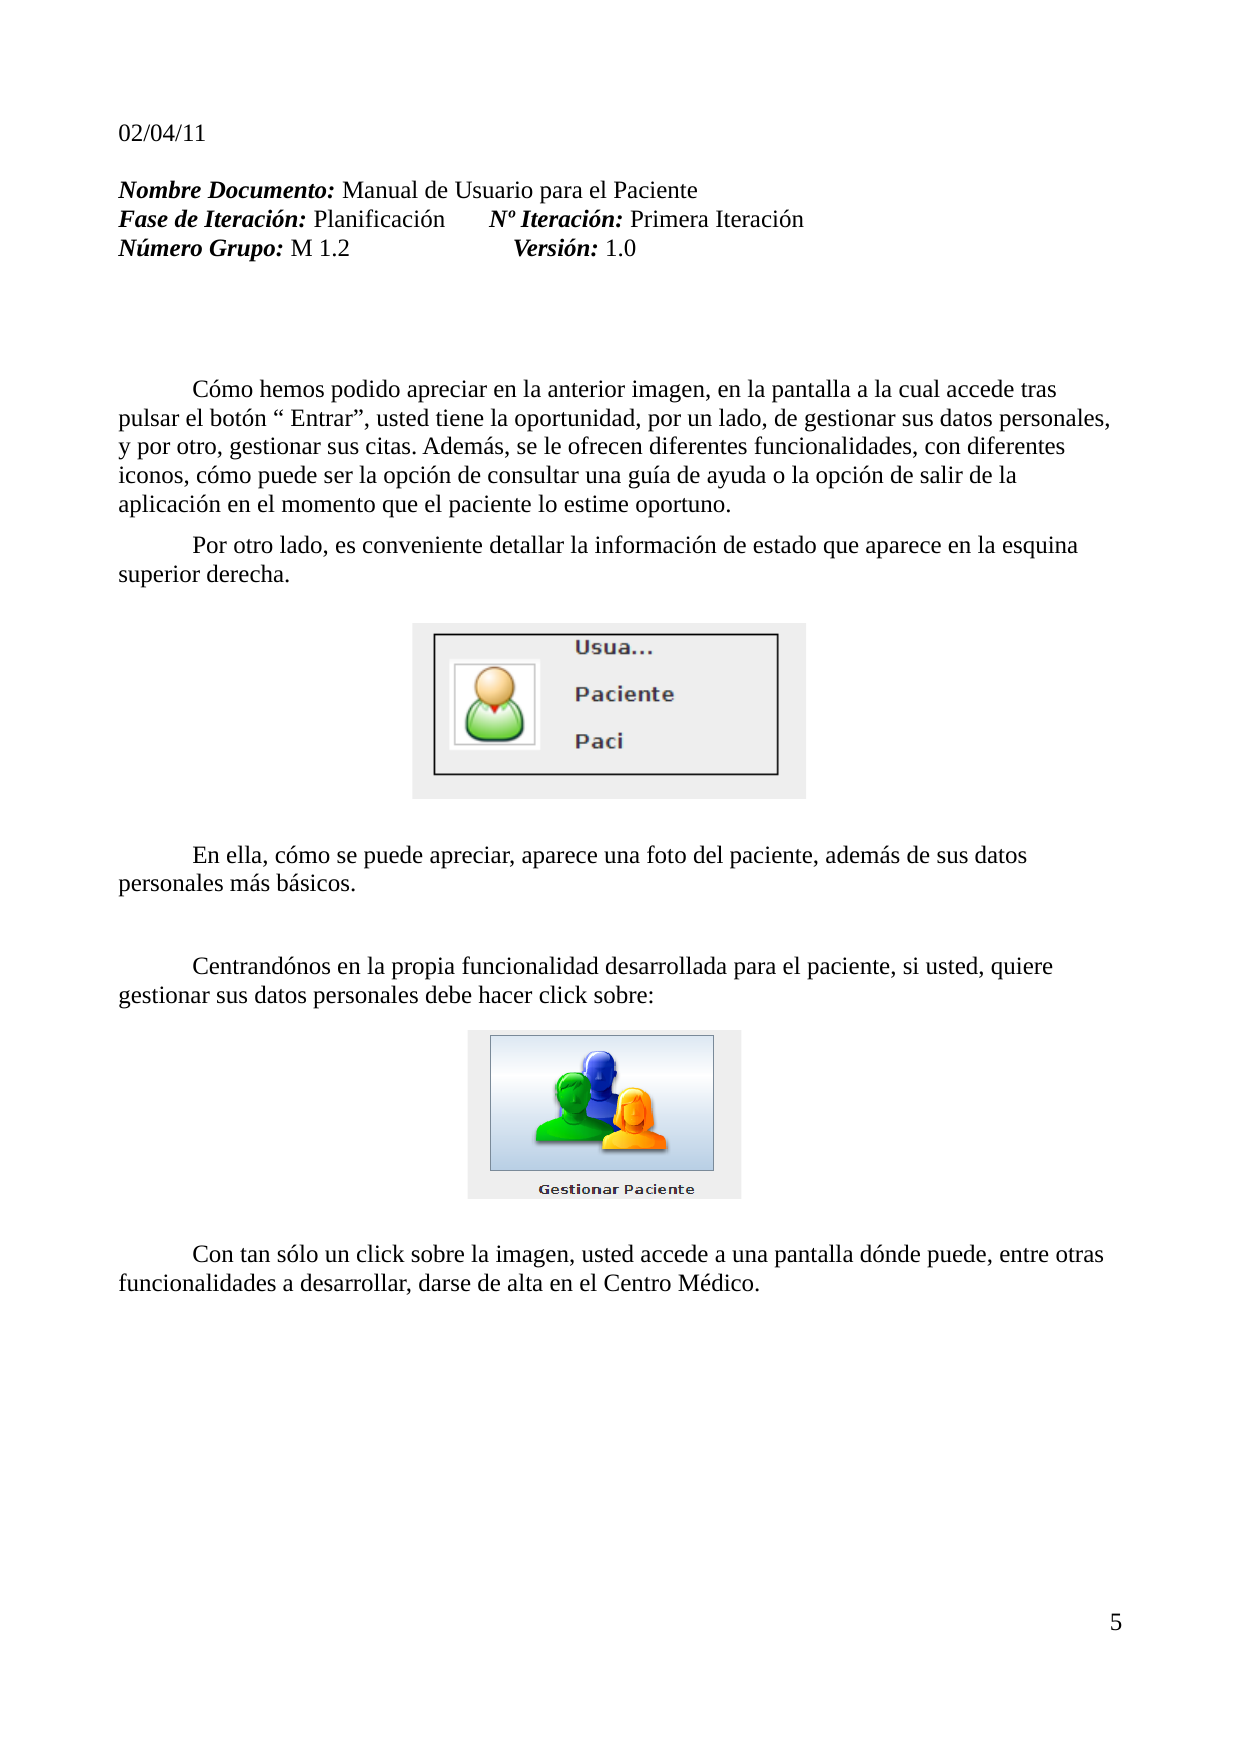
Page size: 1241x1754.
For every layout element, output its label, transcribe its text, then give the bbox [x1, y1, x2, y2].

text En ella, cómo se puede apreciar, aparece una foto del paciente, además de sus datos personales más básicos. [118, 840, 1122, 897]
picture [412, 623, 807, 799]
text Con tan sólo un click sobre la imagen, usted accede a una pantalla dónde puede, entre otras funcionalidades a desarrollar, darse de alta en el Centro Médico. [118, 1239, 1122, 1297]
text Cómo hemos podido apreciar en la anterior imagen, en la pantalla a la cual accede tras pulsar el botón “ Entrar”, usted tiene la oportunidad, por un lado, de gestionar sus datos personales, y por otro, gestionar sus citas. Además, se le ofrecen diferentes funcionalidades, con diferentes iconos, cómo puede ser la opción de consultar una guía de ayuda o la opción de salir de la aplicación en el momento que el paciente lo estime oportuno. [118, 374, 1122, 518]
picture [467, 1030, 742, 1199]
text Centrandónos en la propia funcionalidad desarrollada para el paciente, si usted, quiere gestionar sus datos personales debe hacer click sobre: [118, 951, 1122, 1008]
text Por otro lado, es conveniente detallar la información de estado que aparece en la esquina superior derecha. [118, 530, 1122, 588]
